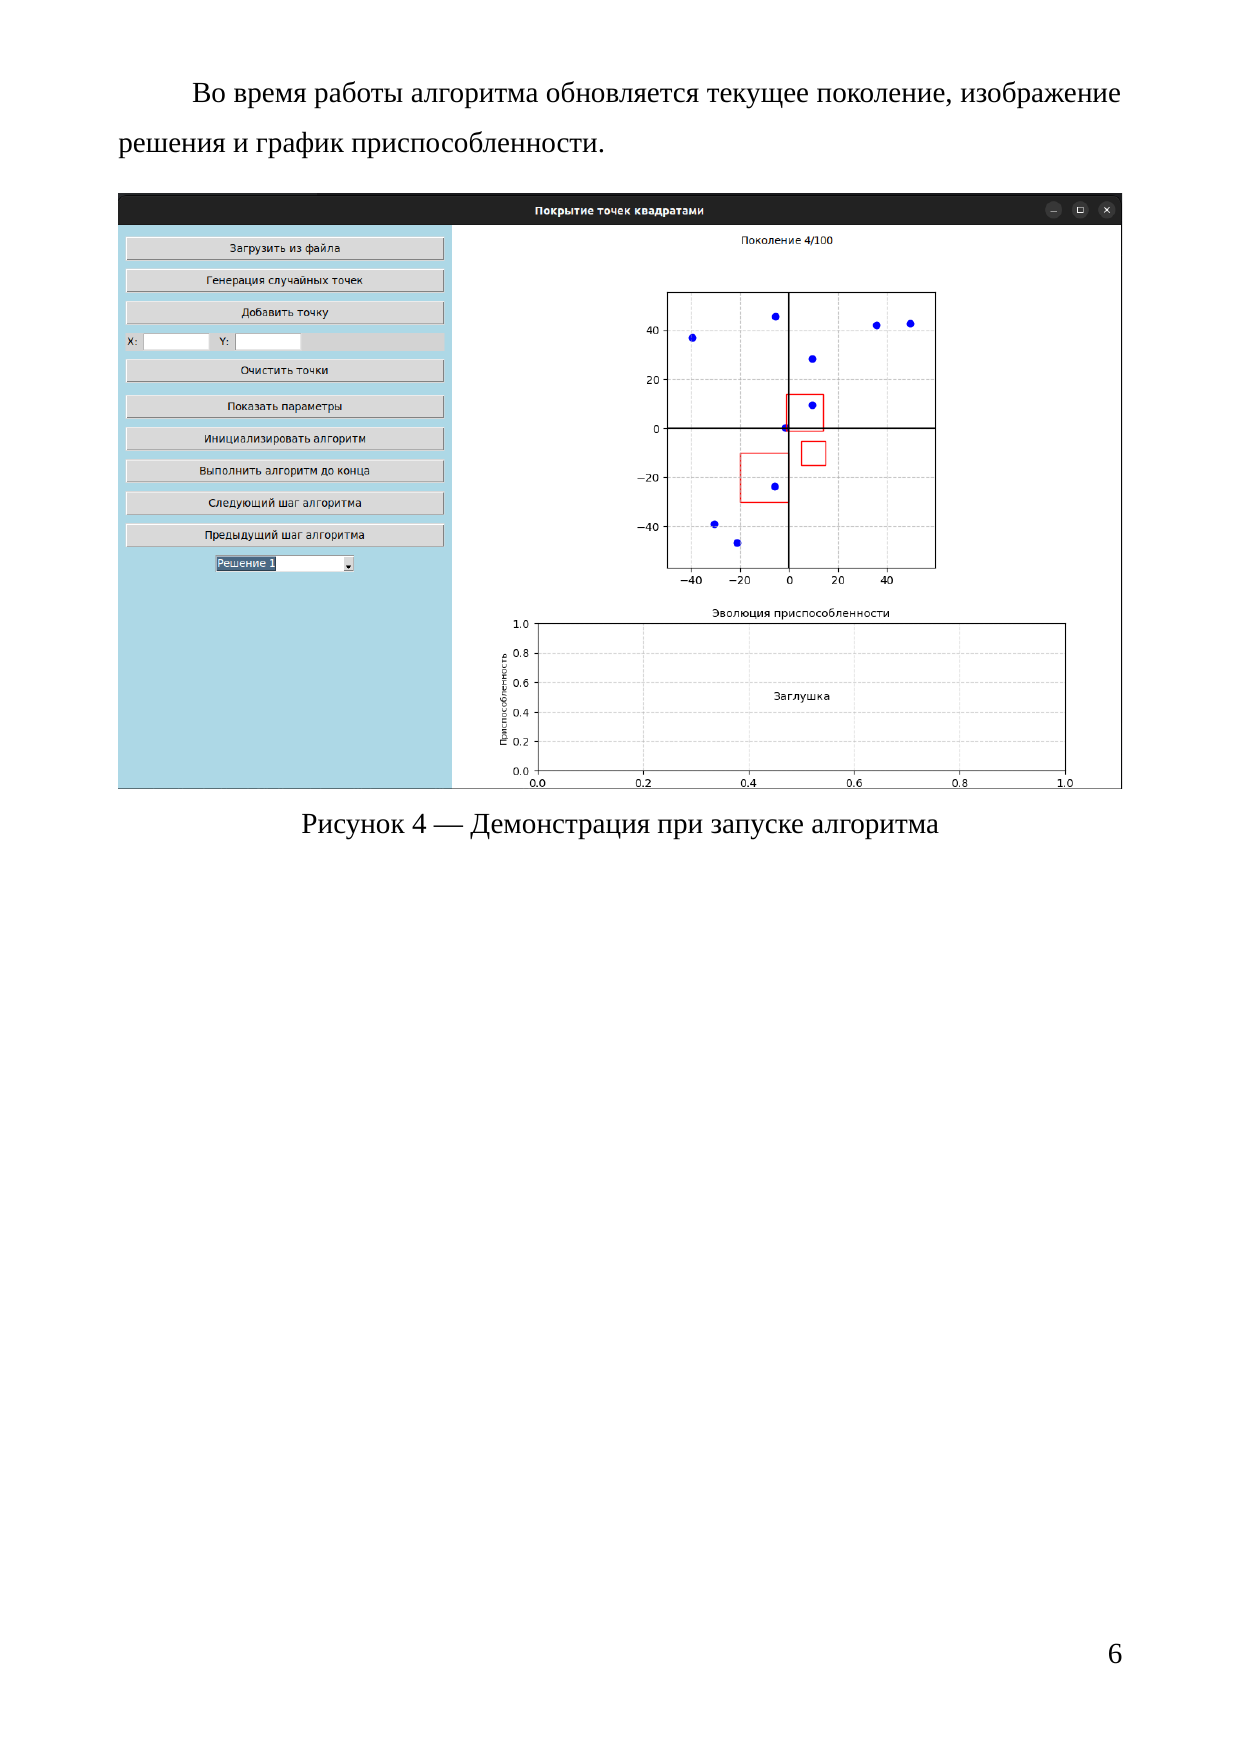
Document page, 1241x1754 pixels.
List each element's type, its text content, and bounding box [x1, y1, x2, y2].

text [118, 176, 1122, 193]
picture [118, 193, 1123, 789]
text Рисунок 4 — Демонстрация при запуске алгоритма [118, 789, 1122, 839]
text Во время работы алгоритма обновляется текущее поколение, изображение решения и график приспособленности. [118, 75, 1122, 159]
